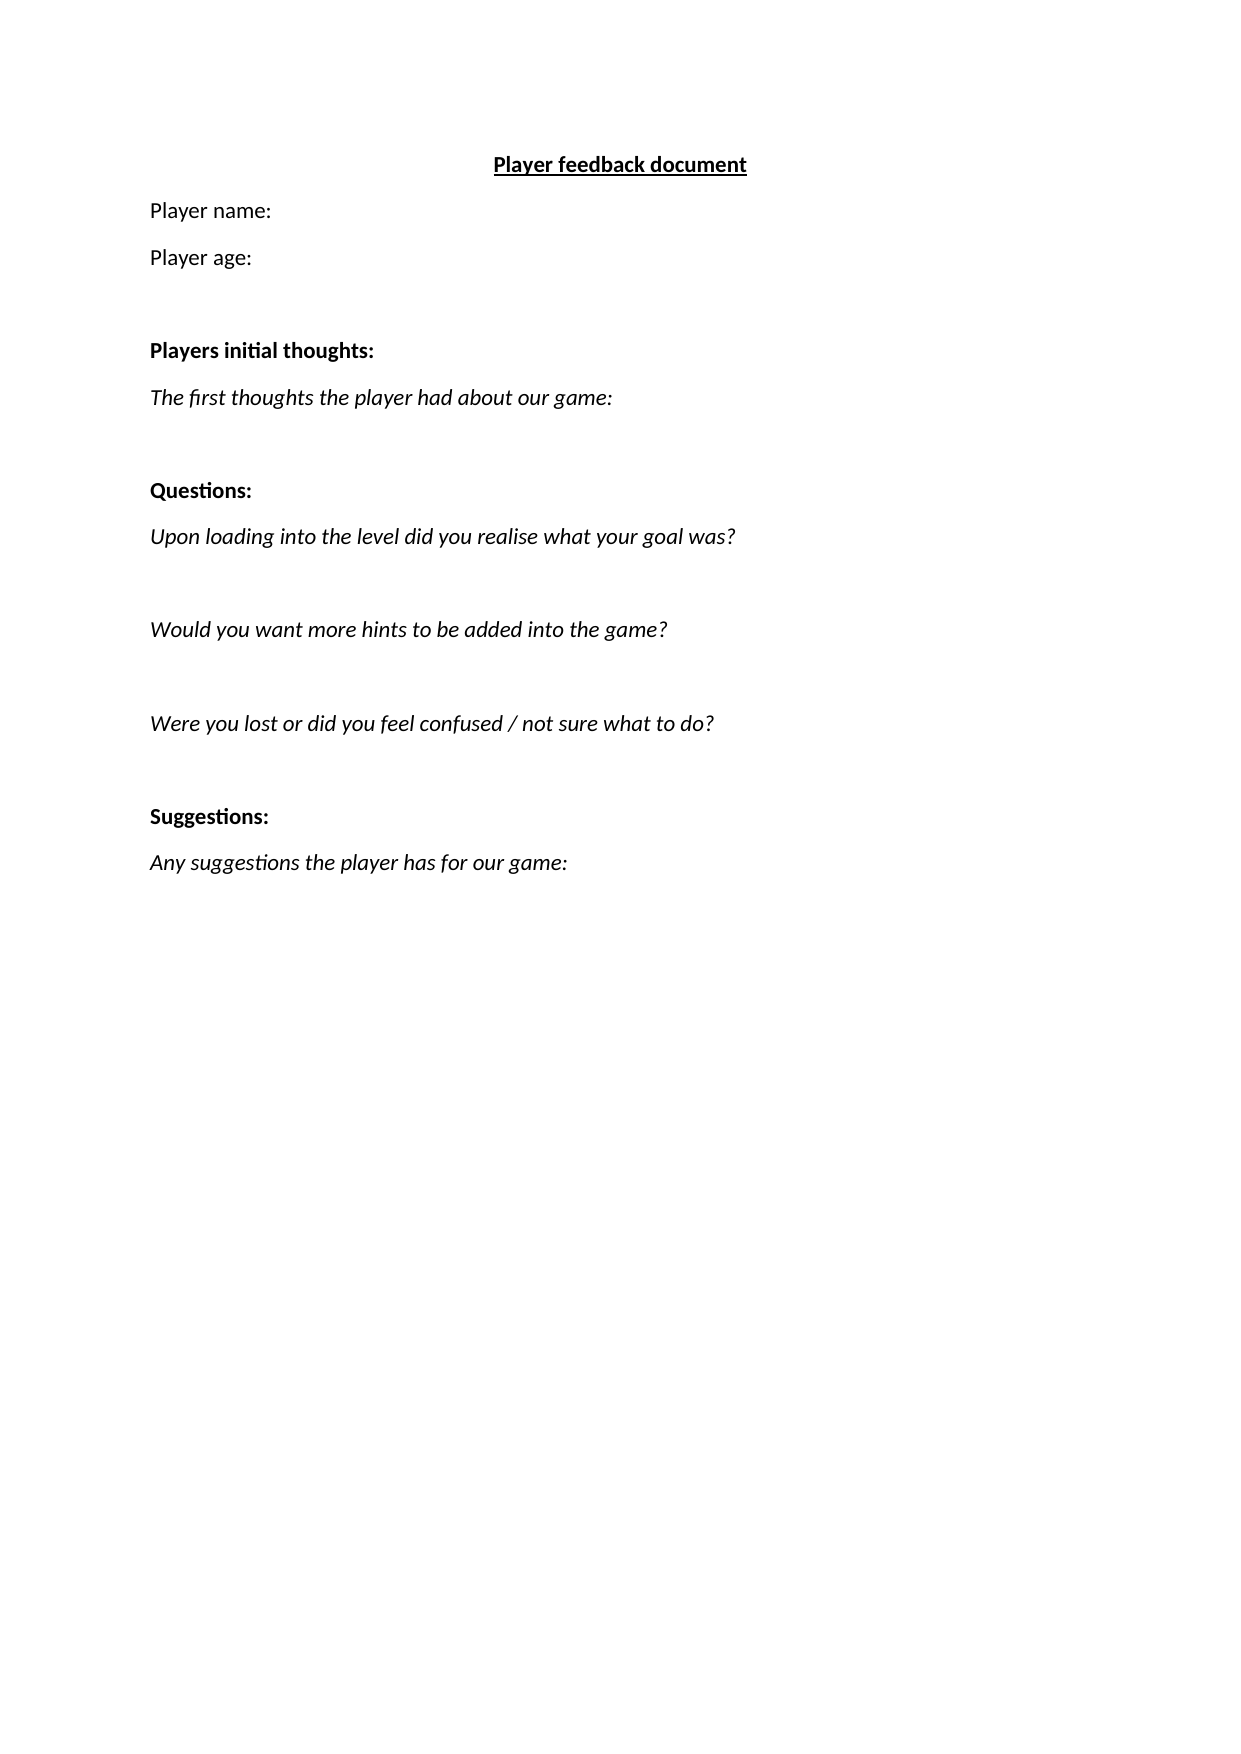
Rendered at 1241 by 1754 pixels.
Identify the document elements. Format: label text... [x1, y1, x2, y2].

text The first thoughts the player had about our game: [150, 383, 1090, 411]
text Player name: [150, 197, 1090, 224]
text Would you want more hints to be added into the game? [150, 616, 1090, 644]
text Were you lost or did you feel confused / not sure what to do? [150, 709, 1090, 737]
text Any suggestions the player has for our game: [150, 848, 1090, 876]
text Player feedback document [150, 150, 1090, 178]
text Players initial thoughts: [150, 336, 1090, 364]
text Suggestions: [150, 802, 1090, 830]
text Upon loading into the level did you realise what your goal was? [150, 522, 1090, 551]
text Questions: [150, 476, 1090, 504]
text Player age: [150, 243, 1090, 271]
